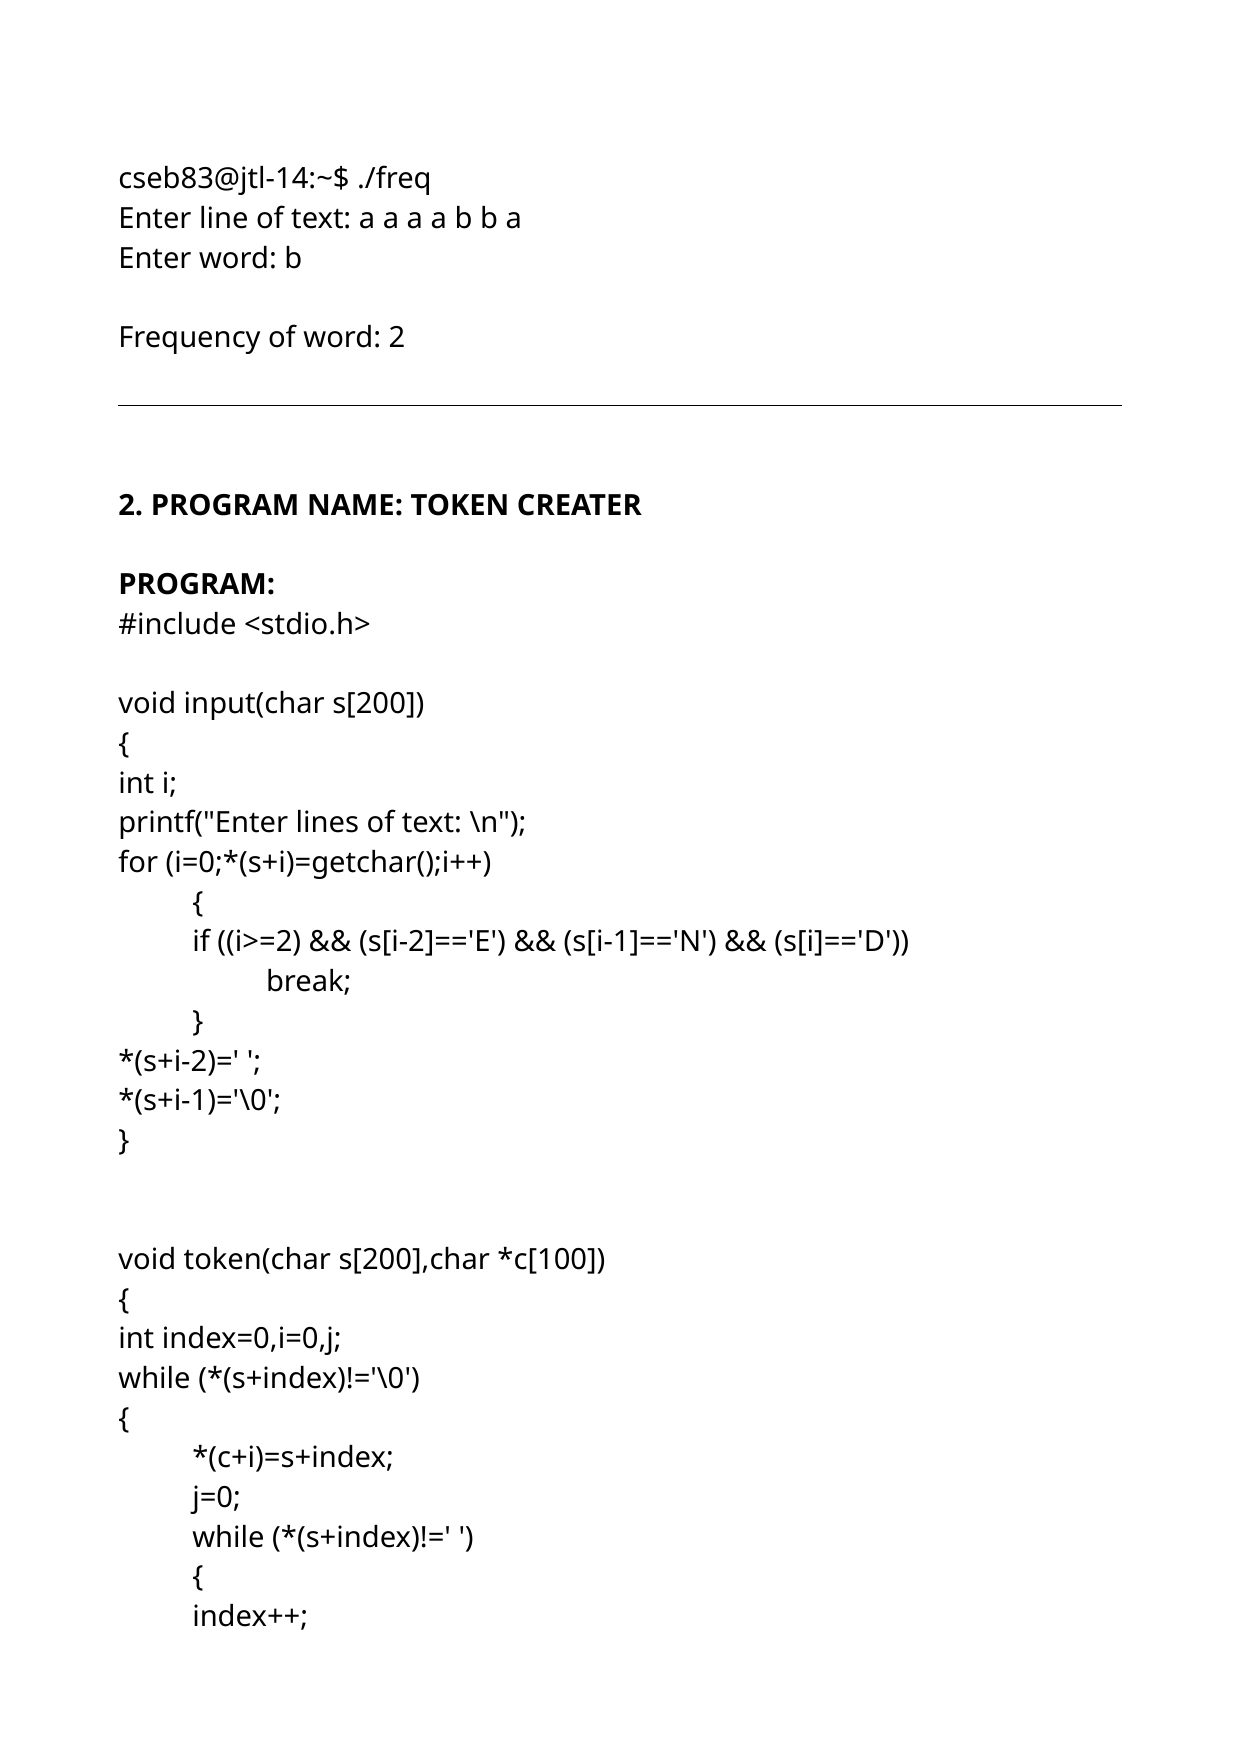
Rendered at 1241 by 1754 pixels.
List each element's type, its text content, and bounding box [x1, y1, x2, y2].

text { [118, 1556, 1122, 1595]
text *(s+i-1)='\0'; [118, 1079, 1122, 1119]
text *(s+i-2)=' '; [118, 1040, 1122, 1079]
text int index=0,i=0,j; [118, 1318, 1122, 1357]
text int i; [118, 762, 1122, 802]
text Enter line of text: a a a a b b a [118, 197, 1122, 237]
text void input(char s[200]) [118, 683, 1122, 722]
text void token(char s[200],char *c[100]) [118, 1238, 1122, 1278]
text printf("Enter lines of text: \n"); [118, 802, 1122, 841]
text { [118, 881, 1122, 921]
text if ((i>=2) && (s[i-2]=='E') && (s[i-1]=='N') && (s[i]=='D')) [118, 921, 1122, 960]
text j=0; [118, 1476, 1122, 1516]
text while (*(s+index)!='\0') [118, 1357, 1122, 1397]
text 2. PROGRAM NAME: TOKEN CREATER [118, 484, 1122, 524]
text #include <stdio.h> [118, 603, 1122, 643]
text Enter word: b [118, 237, 1122, 277]
text } [118, 1119, 1122, 1159]
text } [118, 1000, 1122, 1040]
text while (*(s+index)!=' ') [118, 1516, 1122, 1556]
text Frequency of word: 2 [118, 317, 1122, 356]
text PROGRAM: [118, 563, 1122, 603]
text for (i=0;*(s+i)=getchar();i++) [118, 841, 1122, 881]
text cseb83@jtl-14:~$ ./freq [118, 158, 1122, 197]
text *(c+i)=s+index; [118, 1437, 1122, 1476]
text { [118, 722, 1122, 762]
text break; [118, 960, 1122, 1000]
text { [118, 1397, 1122, 1437]
text { [118, 1278, 1122, 1318]
text index++; [118, 1595, 1122, 1635]
